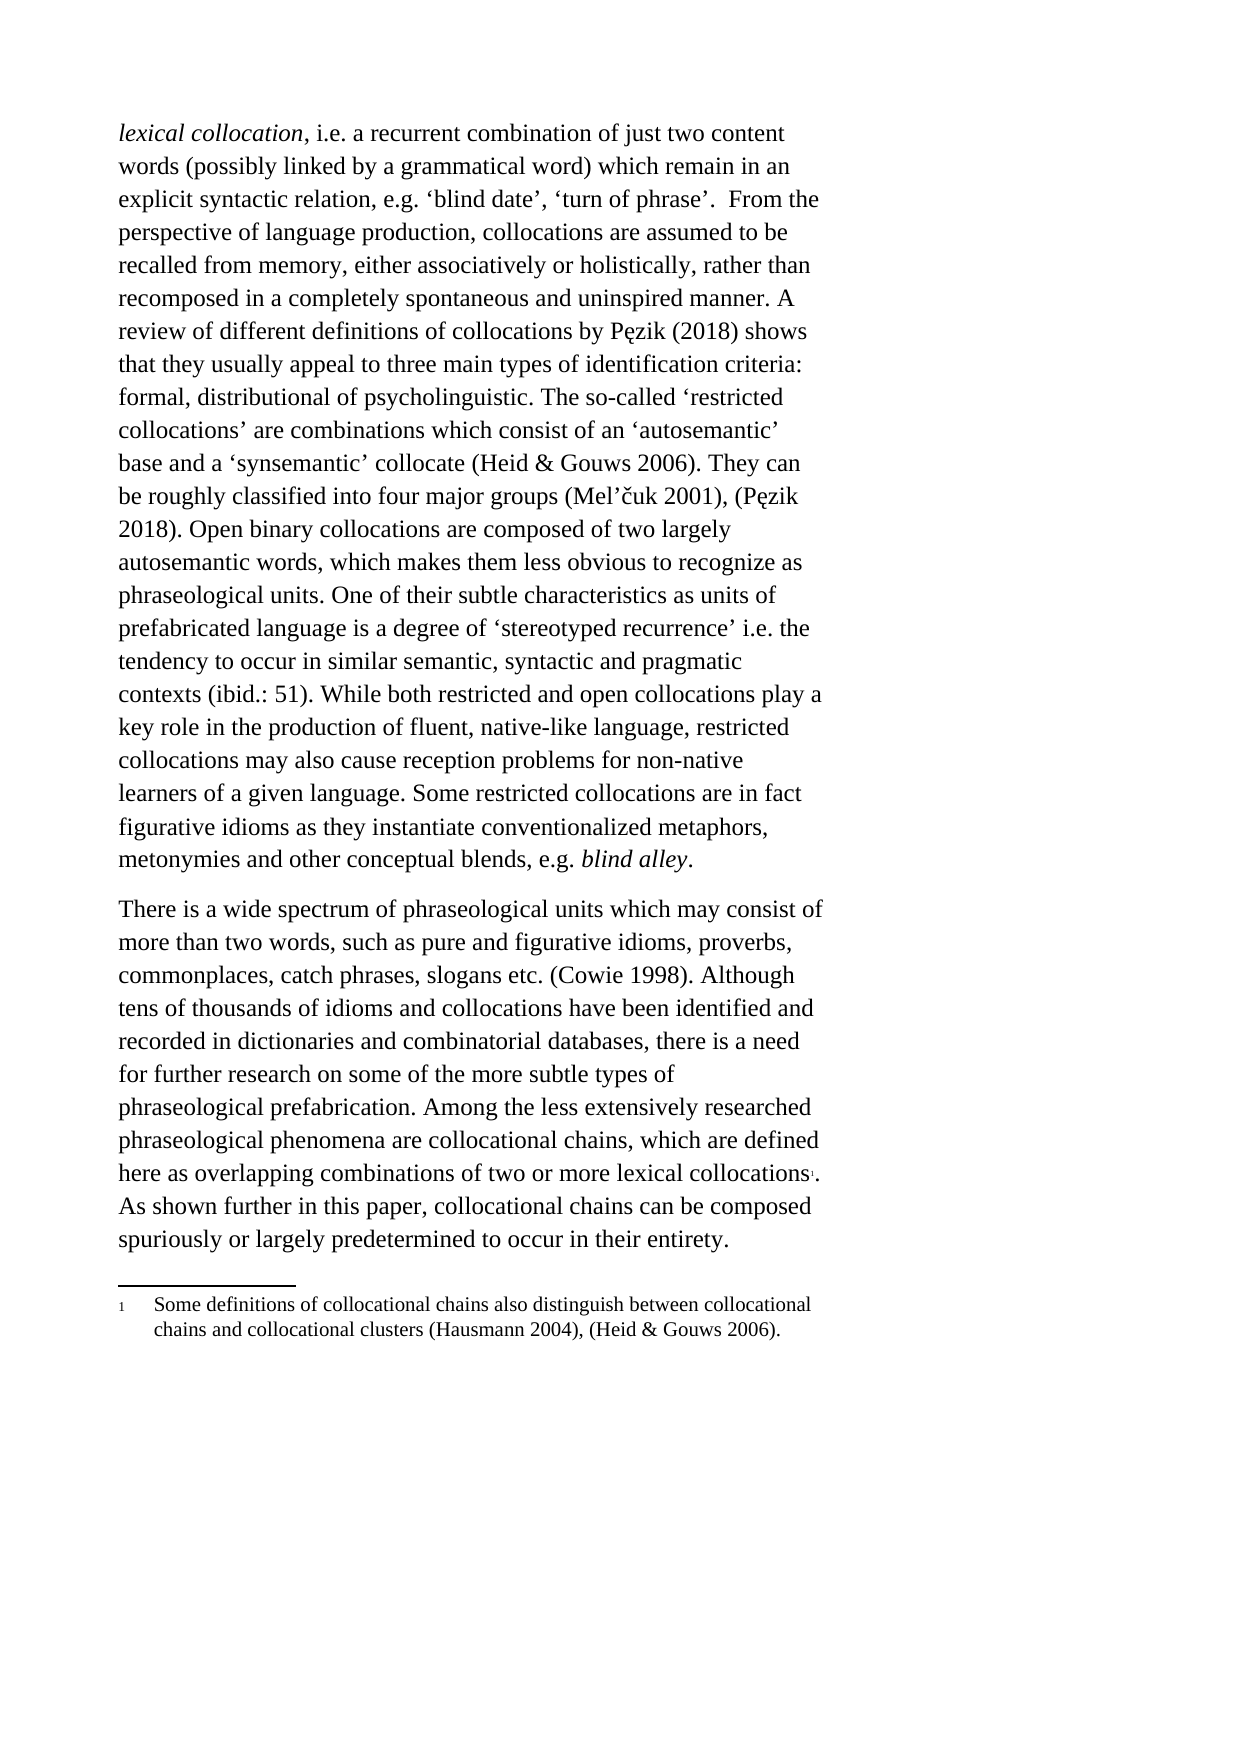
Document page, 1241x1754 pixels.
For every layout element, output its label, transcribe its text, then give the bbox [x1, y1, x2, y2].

text There is a wide spectrum of phraseological units which may consist of more than two words, such as pure and figurative idioms, proverbs, commonplaces, catch phrases, slogans etc. (Cowie 1998). Although tens of thousands of idioms and collocations have been identified and recorded in dictionaries and combinatorial databases, there is a need for further research on some of the more subtle types of phraseological prefabrication. Among the less extensively researched phraseological phenomena are collocational chains, which are defined here as overlapping combinations of two or more lexical collocations. As shown further in this paper, collocational chains can be composed spuriously or largely predetermined to occur in their entirety. [118, 894, 827, 1253]
text lexical collocation, i.e. a recurrent combination of just two content words (possibly linked by a grammatical word) which remain in an explicit syntactic relation, e.g. ‘blind date’, ‘turn of phrase’. From the perspective of language production, collocations are assumed to be recalled from memory, either associatively or holistically, rather than recomposed in a completely spontaneous and uninspired manner. A review of different definitions of collocations by Pęzik (2018) shows that they usually appeal to three main types of identification criteria: formal, distributional of psycholinguistic. The so-called ‘restricted collocations’ are combinations which consist of an ‘autosemantic’ base and a ‘synsemantic’ collocate (Heid & Gouws 2006). They can be roughly classified into four major groups (Mel’čuk 2001), (Pęzik 2018). Open binary collocations are composed of two largely autosemantic words, which makes them less obvious to recognize as phraseological units. One of their subtle characteristics as units of prefabricated language is a degree of ‘stereotyped recurrence’ i.e. the tendency to occur in similar semantic, syntactic and pragmatic contexts (ibid.: 51). While both restricted and open collocations play a key role in the production of fluent, native-like language, restricted collocations may also cause reception problems for non-native learners of a given language. Some restricted collocations are in fact figurative idioms as they instantiate conventionalized metaphors, metonymies and other conceptual blends, e.g. blind alley. [118, 118, 827, 873]
text Some definitions of collocational chains also distinguish between collocational chains and collocational clusters (Hausmann 2004), (Heid & Gouws 2006). [118, 1292, 827, 1341]
